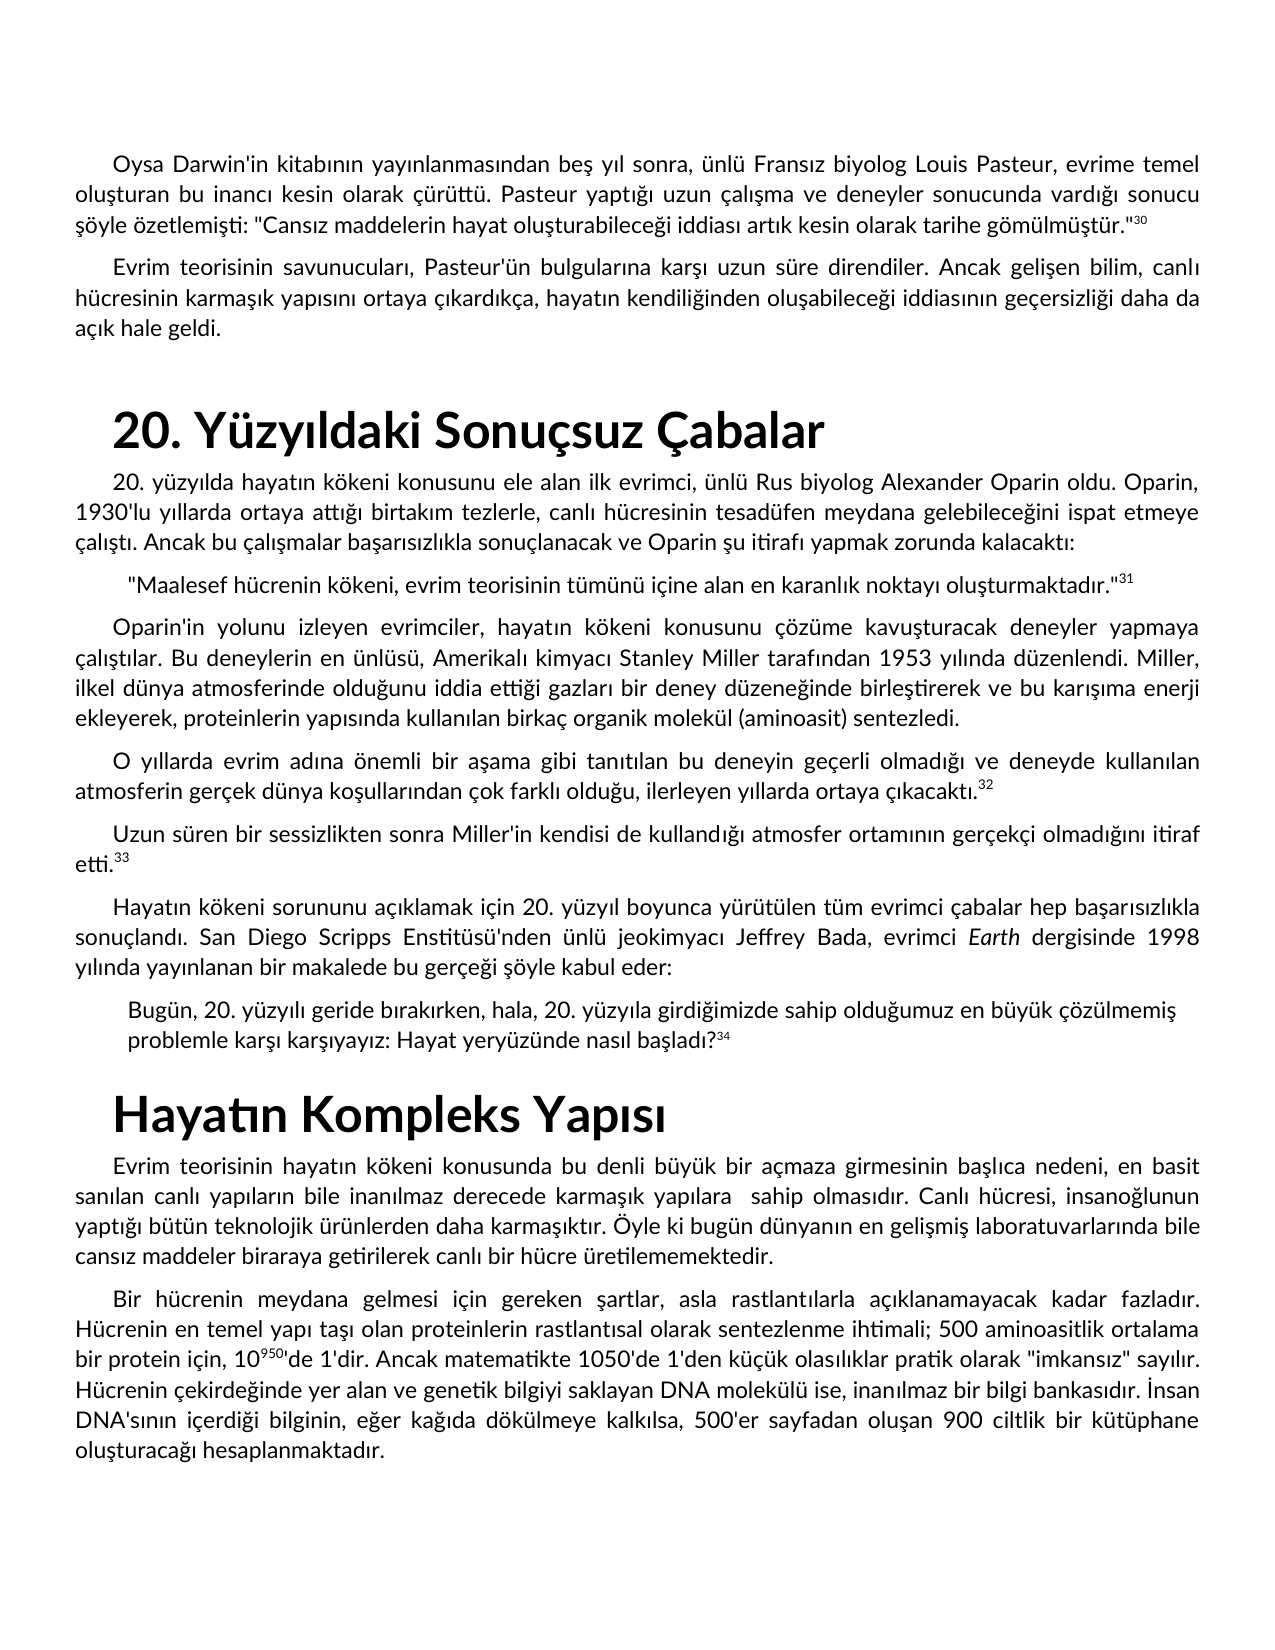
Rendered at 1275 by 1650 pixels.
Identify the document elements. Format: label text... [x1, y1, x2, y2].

text Hayatın kökeni sorununu açıklamak için 20. yüzyıl boyunca yürütülen tüm evrimci çabalar hep başarısızlıkla sonuçlandı. San Diego Scripps Enstitüsü'nden ünlü jeokimyacı Jeffrey Bada, evrimci Earth dergisinde 1998 yılında yayınlanan bir makalede bu gerçeği şöyle kabul eder: [75, 892, 1200, 980]
text Uzun süren bir sessizlikten sonra Miller'in kendisi de kullandığı atmosfer ortamının gerçekçi olmadığını itiraf etti.33 [75, 819, 1200, 877]
text O yıllarda evrim adına önemli bir aşama gibi tanıtılan bu deneyin geçerli olmadığı ve deneyde kullanılan atmosferin gerçek dünya koşullarından çok farklı olduğu, ilerleyen yıllarda ortaya çıkacaktı.32 [75, 746, 1200, 804]
text 20. yüzyılda hayatın kökeni konusunu ele alan ilk evrimci, ünlü Rus biyolog Alexander Oparin oldu. Oparin, 1930'lu yıllarda ortaya attığı birtakım tezlerle, canlı hücresinin tesadüfen meydana gelebileceğini ispat etmeye çalıştı. Ancak bu çalışmalar başarısızlıkla sonuçlanacak ve Oparin şu itirafı yapmak zorunda kalacaktı: [75, 467, 1200, 555]
text Evrim teorisinin hayatın kökeni konusunda bu denli büyük bir açmaza girmesinin başlıca nedeni, en basit sanılan canlı yapıların bile inanılmaz derecede karmaşık yapılara sahip olmasıdır. Canlı hücresi, insanoğlunun yaptığı bütün teknolojik ürünlerden daha karmaşıktır. Öyle ki bugün dünyanın en gelişmiş laboratuvarlarında bile cansız maddeler biraraya getirilerek canlı bir hücre üretilememektedir. [75, 1151, 1200, 1269]
text Oysa Darwin'in kitabının yayınlanmasından beş yıl sonra, ünlü Fransız biyolog Louis Pasteur, evrime temel oluşturan bu inancı kesin olarak çürüttü. Pasteur yaptığı uzun çalışma ve deneyler sonucunda vardığı sonucu şöyle özetlemişti: "Cansız maddelerin hayat oluşturabileceği iddiası artık kesin olarak tarihe gömülmüştür."30 [75, 150, 1200, 238]
text Evrim teorisinin savunucuları, Pasteur'ün bulgularına karşı uzun süre direndiler. Ancak gelişen bilim, canlı hücresinin karmaşık yapısını ortaya çıkardıkça, hayatın kendiliğinden oluşabileceği iddiasının geçersizliği daha da açık hale geldi. [75, 253, 1200, 341]
text Oparin'in yolunu izleyen evrimciler, hayatın kökeni konusunu çözüme kavuşturacak deneyler yapmaya çalıştılar. Bu deneylerin en ünlüsü, Amerikalı kimyacı Stanley Miller tarafından 1953 yılında düzenlendi. Miller, ilkel dünya atmosferinde olduğunu iddia ettiği gazları bir deney düzeneğinde birleştirerek ve bu karışıma enerji ekleyerek, proteinlerin yapısında kullanılan birkaç organik molekül (aminoasit) sentezledi. [75, 613, 1200, 731]
text Bugün, 20. yüzyılı geride bırakırken, hala, 20. yüzyıla girdiğimizde sahip olduğumuz en büyük çözülmemiş problemle karşı karşıyayız: Hayat yeryüzünde nasıl başladı?34 [127, 995, 1177, 1053]
text Bir hücrenin meydana gelmesi için gereken şartlar, asla rastlantılarla açıklanamayacak kadar fazladır. Hücrenin en temel yapı taşı olan proteinlerin rastlantısal olarak sentezlenme ihtimali; 500 aminoasitlik ortalama bir protein için, 10950'de 1'dir. Ancak matematikte 1050'de 1'den küçük olasılıklar pratik olarak "imkansız" sayılır. Hücrenin çekirdeğinde yer alan ve genetik bilgiyi saklayan DNA molekülü ise, inanılmaz bir bilgi bankasıdır. İnsan DNA'sının içerdiği bilginin, eğer kağıda dökülmeye kalkılsa, 500'er sayfadan oluşan 900 ciltlik bir kütüphane oluşturacağı hesaplanmaktadır. [75, 1285, 1200, 1463]
subtitle 20. Yüzyıldaki Sonuçsuz Çabalar [112, 399, 1200, 459]
text "Maalesef hücrenin kökeni, evrim teorisinin tümünü içine alan en karanlık noktayı oluşturmaktadır."31 [127, 570, 1177, 598]
subtitle Hayatın Kompleks Yapısı [112, 1083, 1200, 1143]
